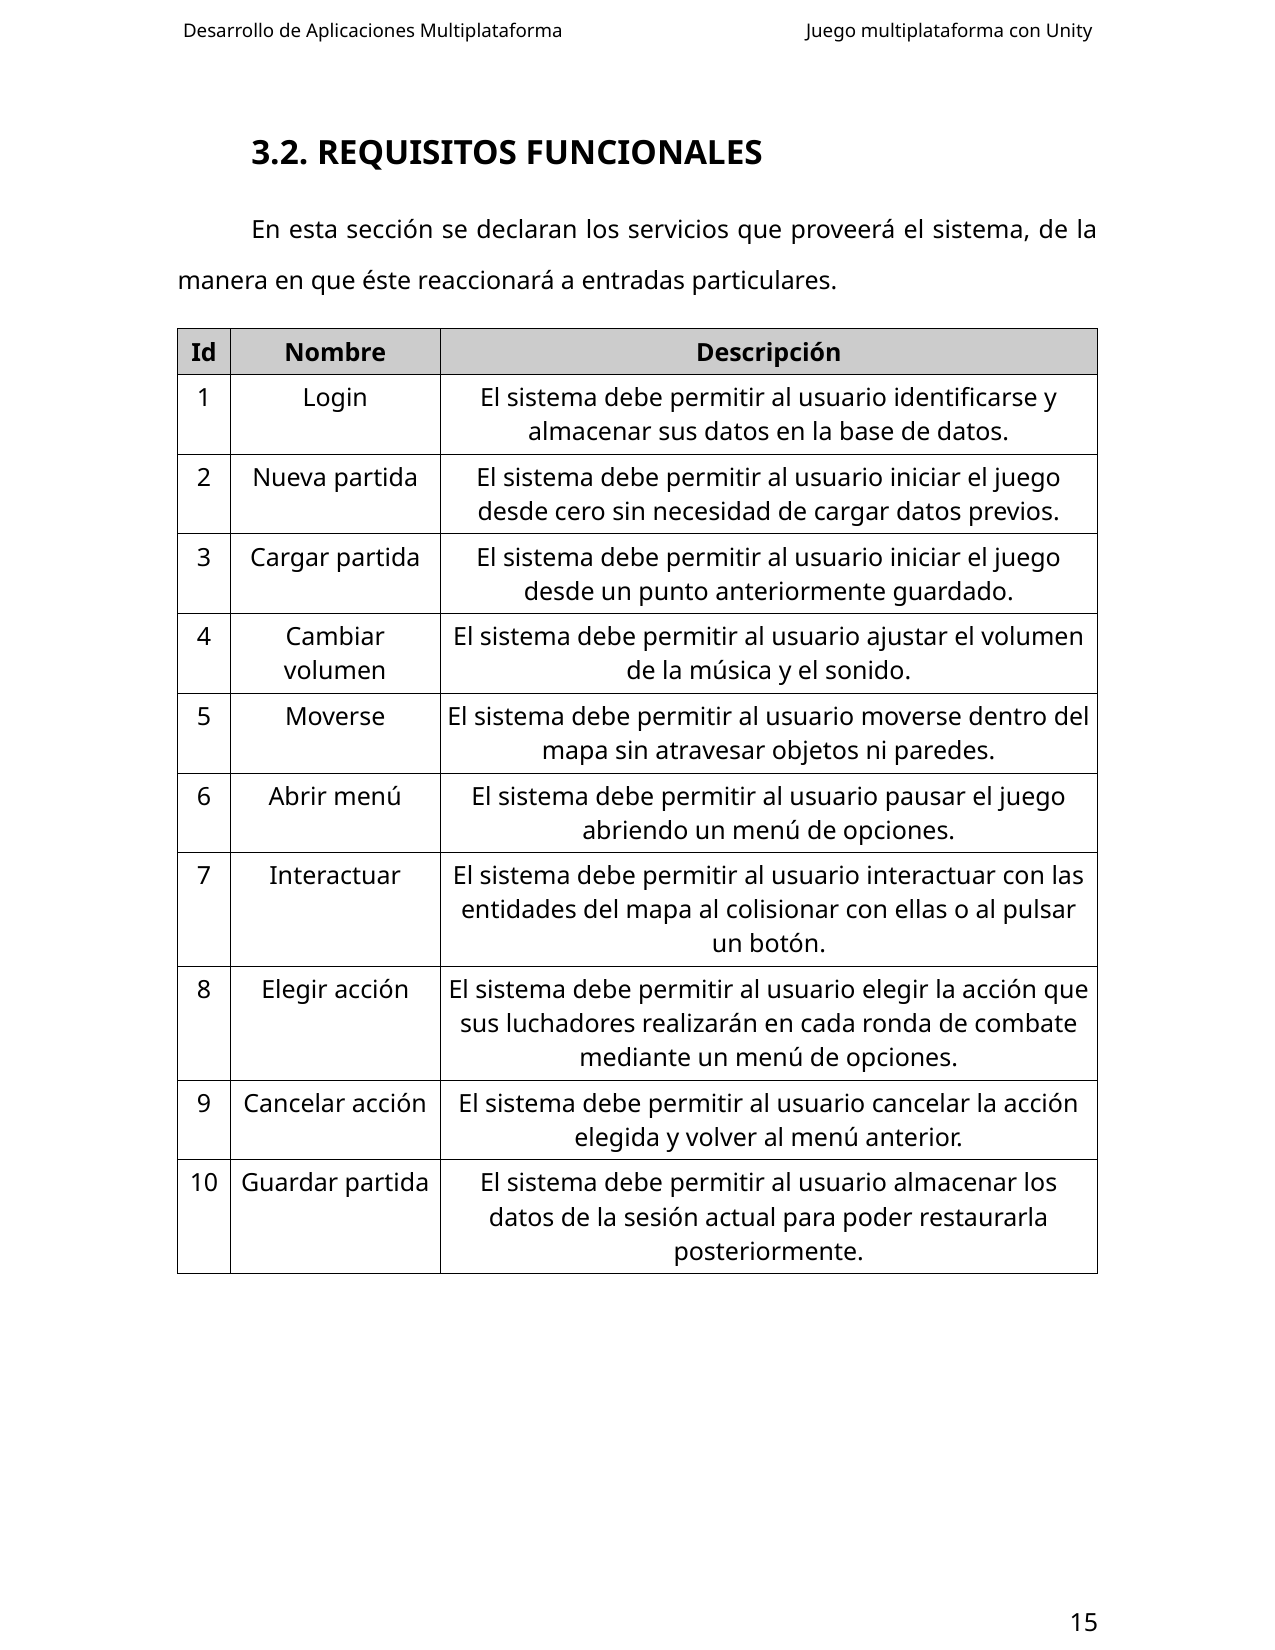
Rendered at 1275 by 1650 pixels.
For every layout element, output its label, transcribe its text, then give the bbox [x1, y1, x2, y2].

table_cell Nueva partida [231, 455, 440, 533]
table_cell El sistema debe permitir al usuario moverse dentro del mapa sin atravesar objetos ni paredes. [441, 694, 1097, 772]
table_cell 8 [178, 967, 230, 1079]
table_cell 1 [178, 375, 230, 454]
table_cell Guardar partida [231, 1160, 440, 1273]
table_cell Abrir menú [231, 774, 440, 852]
table_cell El sistema debe permitir al usuario interactuar con las entidades del mapa al colisionar con ellas o al pulsar un botón. [441, 853, 1097, 966]
table_cell El sistema debe permitir al usuario cancelar la acción elegida y volver al menú anterior. [441, 1081, 1097, 1159]
table_cell Interactuar [231, 853, 440, 966]
table_cell 6 [178, 774, 230, 852]
table_cell Cancelar acción [231, 1081, 440, 1159]
table_cell 9 [178, 1081, 230, 1159]
table_cell El sistema debe permitir al usuario pausar el juego abriendo un menú de opciones. [441, 774, 1097, 852]
text 3.2. REQUISITOS FUNCIONALES [177, 129, 1098, 174]
table_cell 2 [178, 455, 230, 533]
table_cell El sistema debe permitir al usuario almacenar los datos de la sesión actual para poder restaurarla posteriormente. [441, 1160, 1097, 1273]
table_cell Elegir acción [231, 967, 440, 1079]
table_cell El sistema debe permitir al usuario iniciar el juego desde cero sin necesidad de cargar datos previos. [441, 455, 1097, 533]
table_cell El sistema debe permitir al usuario identificarse y almacenar sus datos en la base de datos. [441, 375, 1097, 454]
table_cell Login [231, 375, 440, 454]
table_header Descripción [441, 329, 1097, 374]
table_cell 4 [178, 614, 230, 693]
table_cell Cambiar volumen [231, 614, 440, 693]
table_cell 5 [178, 694, 230, 772]
table_cell Moverse [231, 694, 440, 772]
text En esta sección se declaran los servicios que proveerá el sistema, de la manera en que éste reaccionará a entradas particulares. [177, 212, 1098, 297]
table_header Id [178, 329, 230, 374]
table_cell El sistema debe permitir al usuario elegir la acción que sus luchadores realizarán en cada ronda de combate mediante un menú de opciones. [441, 967, 1097, 1079]
table_cell Cargar partida [231, 534, 440, 613]
table_cell 3 [178, 534, 230, 613]
table_cell 10 [178, 1160, 230, 1273]
table_header Nombre [231, 329, 440, 374]
table_cell El sistema debe permitir al usuario iniciar el juego desde un punto anteriormente guardado. [441, 534, 1097, 613]
table_cell El sistema debe permitir al usuario ajustar el volumen de la música y el sonido. [441, 614, 1097, 693]
table_cell 7 [178, 853, 230, 966]
